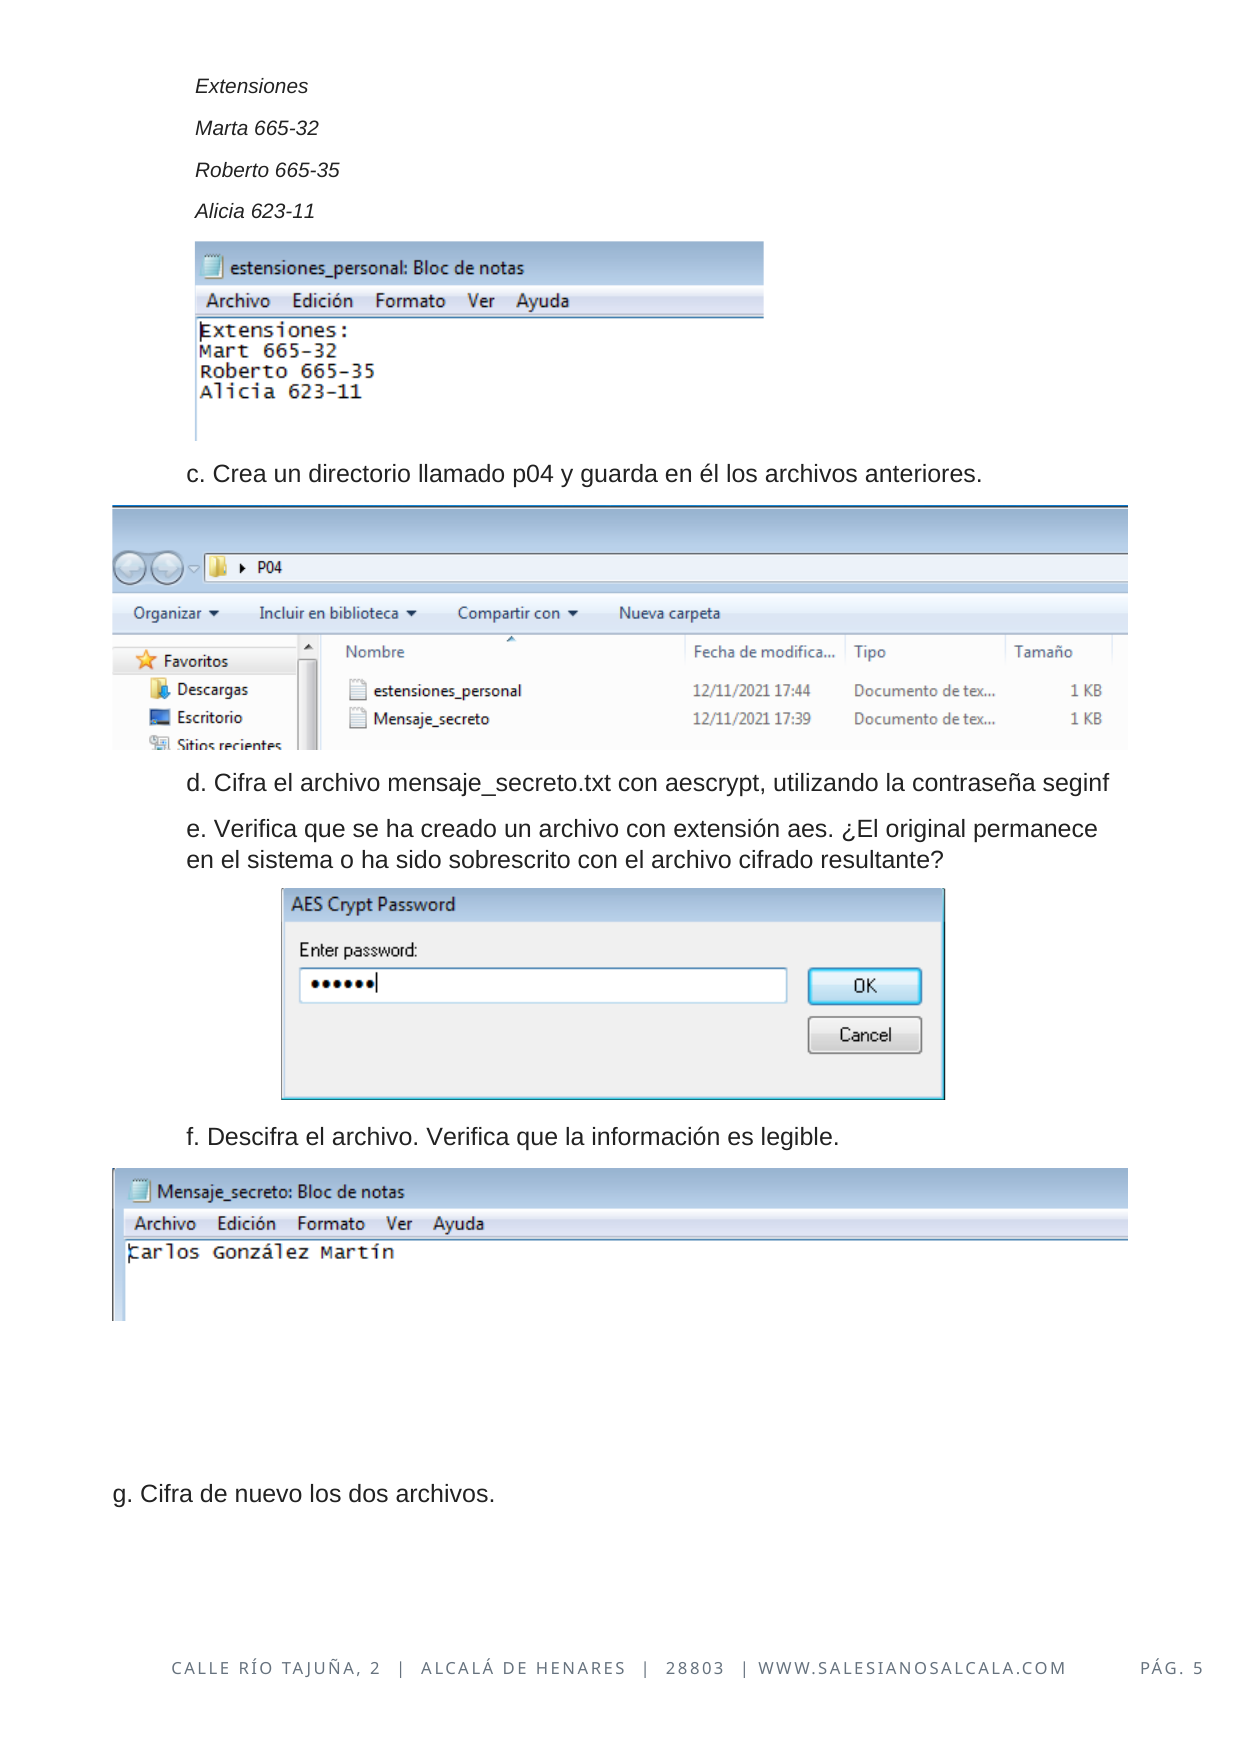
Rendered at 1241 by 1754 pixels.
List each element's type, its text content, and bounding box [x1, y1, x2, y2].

text g. Cifra de nuevo los dos archivos. [112, 1479, 1128, 1508]
text e. Verifica que se ha creado un archivo con extensión aes. ¿El original permanece en el sistema o ha sido sobrescrito con el archivo cifrado resultante? [112, 814, 1128, 873]
text d. Cifra el archivo mensaje_secreto.txt con aescrypt, utilizando la contraseña seginf [112, 768, 1128, 796]
text Roberto 665-35 [195, 157, 1128, 181]
text f. Descifra el archivo. Verifica que la información es legible. [112, 1122, 1128, 1150]
text c. Crea un directorio llamado p04 y guarda en él los archivos anteriores. [112, 459, 1128, 488]
text Extensiones [195, 74, 1128, 98]
text Alicia 623-11 [195, 199, 1128, 223]
text Marta 665-32 [195, 116, 1128, 139]
